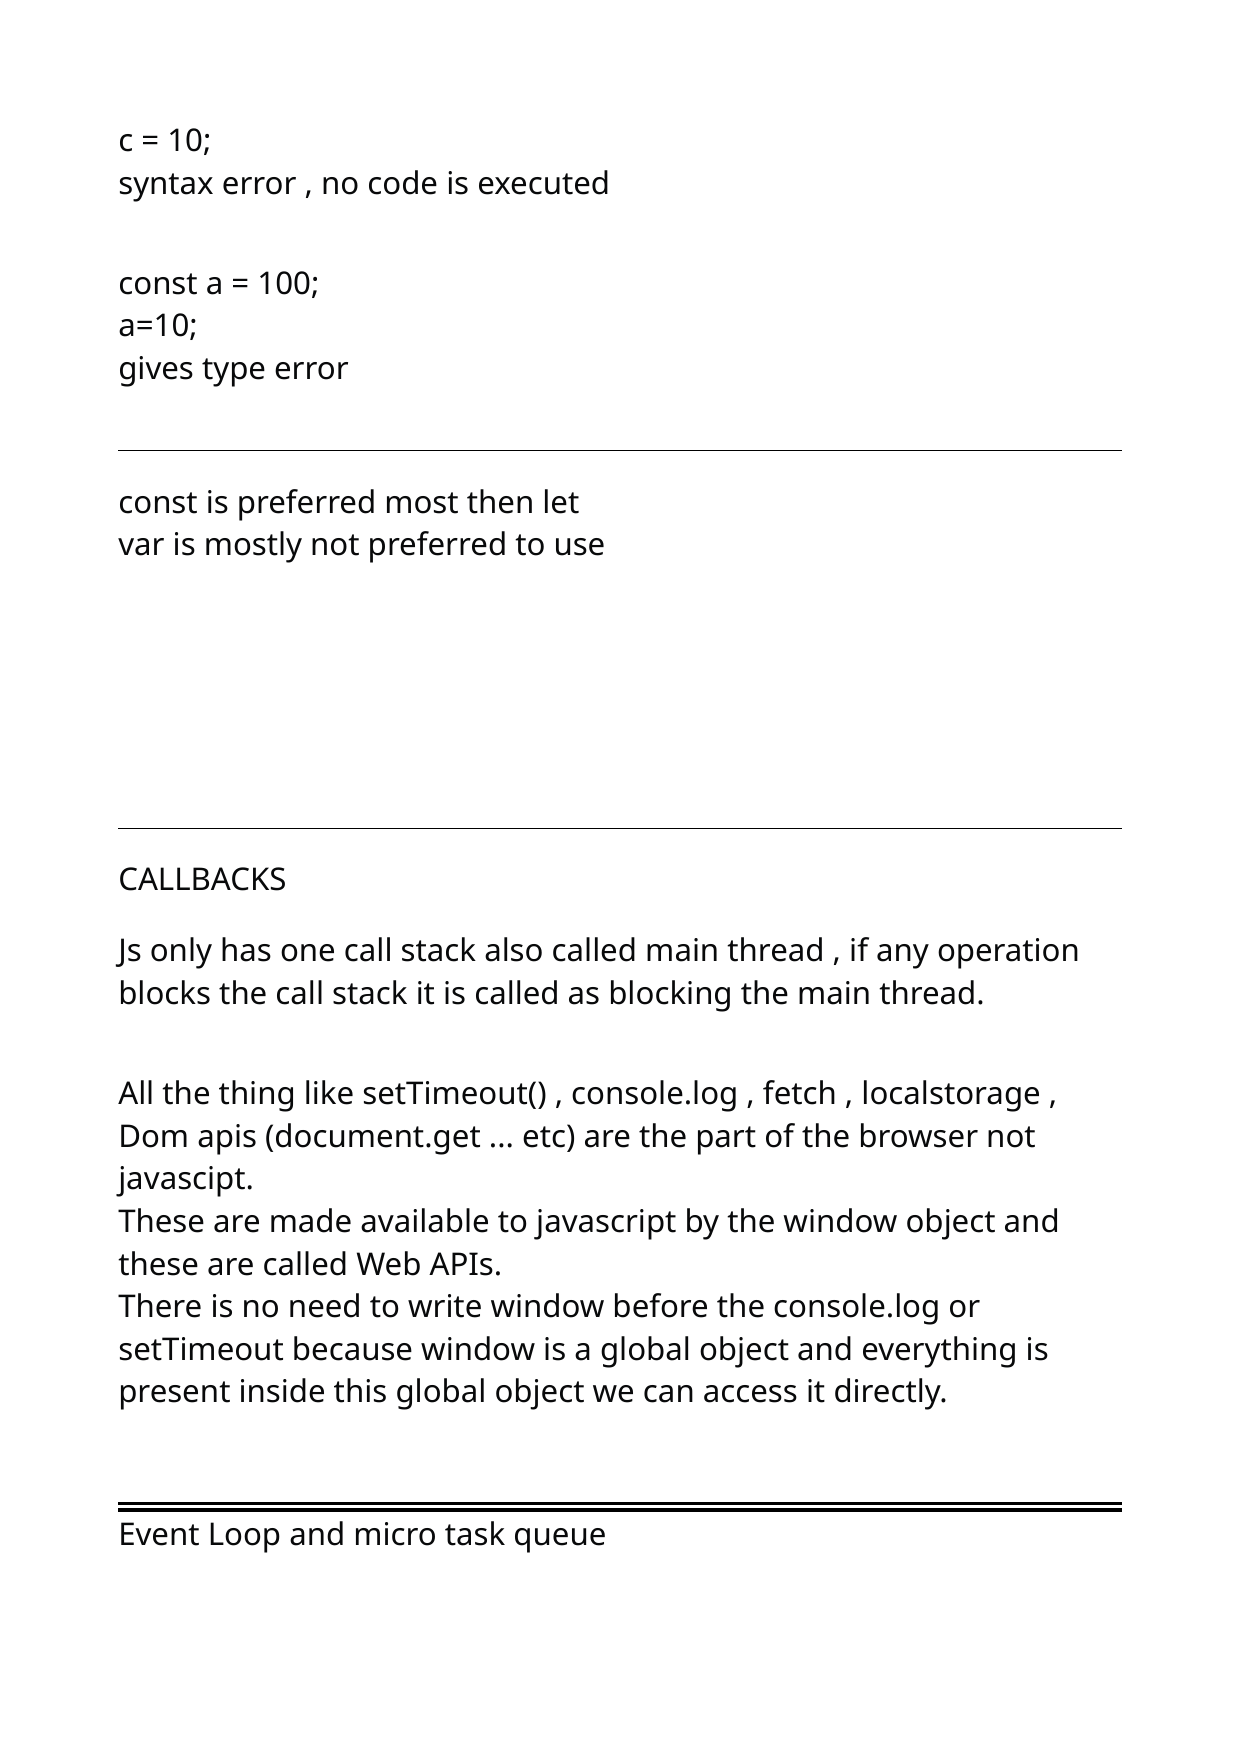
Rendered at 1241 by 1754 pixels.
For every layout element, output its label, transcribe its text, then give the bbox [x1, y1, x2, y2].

text There is no need to write window before the console.log or setTimeout because window is a global object and everything is present inside this global object we can access it directly. [118, 1284, 1122, 1412]
text const is preferred most then let [118, 479, 1122, 522]
text All the thing like setTimeout() , console.log , fetch , localstorage , Dom apis (document.get ... etc) are the part of the browser not javascipt. [118, 1071, 1122, 1199]
text Js only has one call stack also called main thread , if any operation blocks the call stack it is called as blocking the main thread. [118, 928, 1122, 1013]
text gives type error [118, 346, 1122, 389]
text a=10; [118, 303, 1122, 346]
text var is mostly not preferred to use [118, 522, 1122, 565]
text c = 10; [118, 118, 1122, 161]
text CALLBACKS [118, 857, 1122, 899]
text These are made available to javascript by the window object and these are called Web APIs. [118, 1199, 1122, 1284]
text Event Loop and micro task queue [118, 1512, 1122, 1554]
text syntax error , no code is executed [118, 161, 1122, 203]
text const a = 100; [118, 261, 1122, 303]
